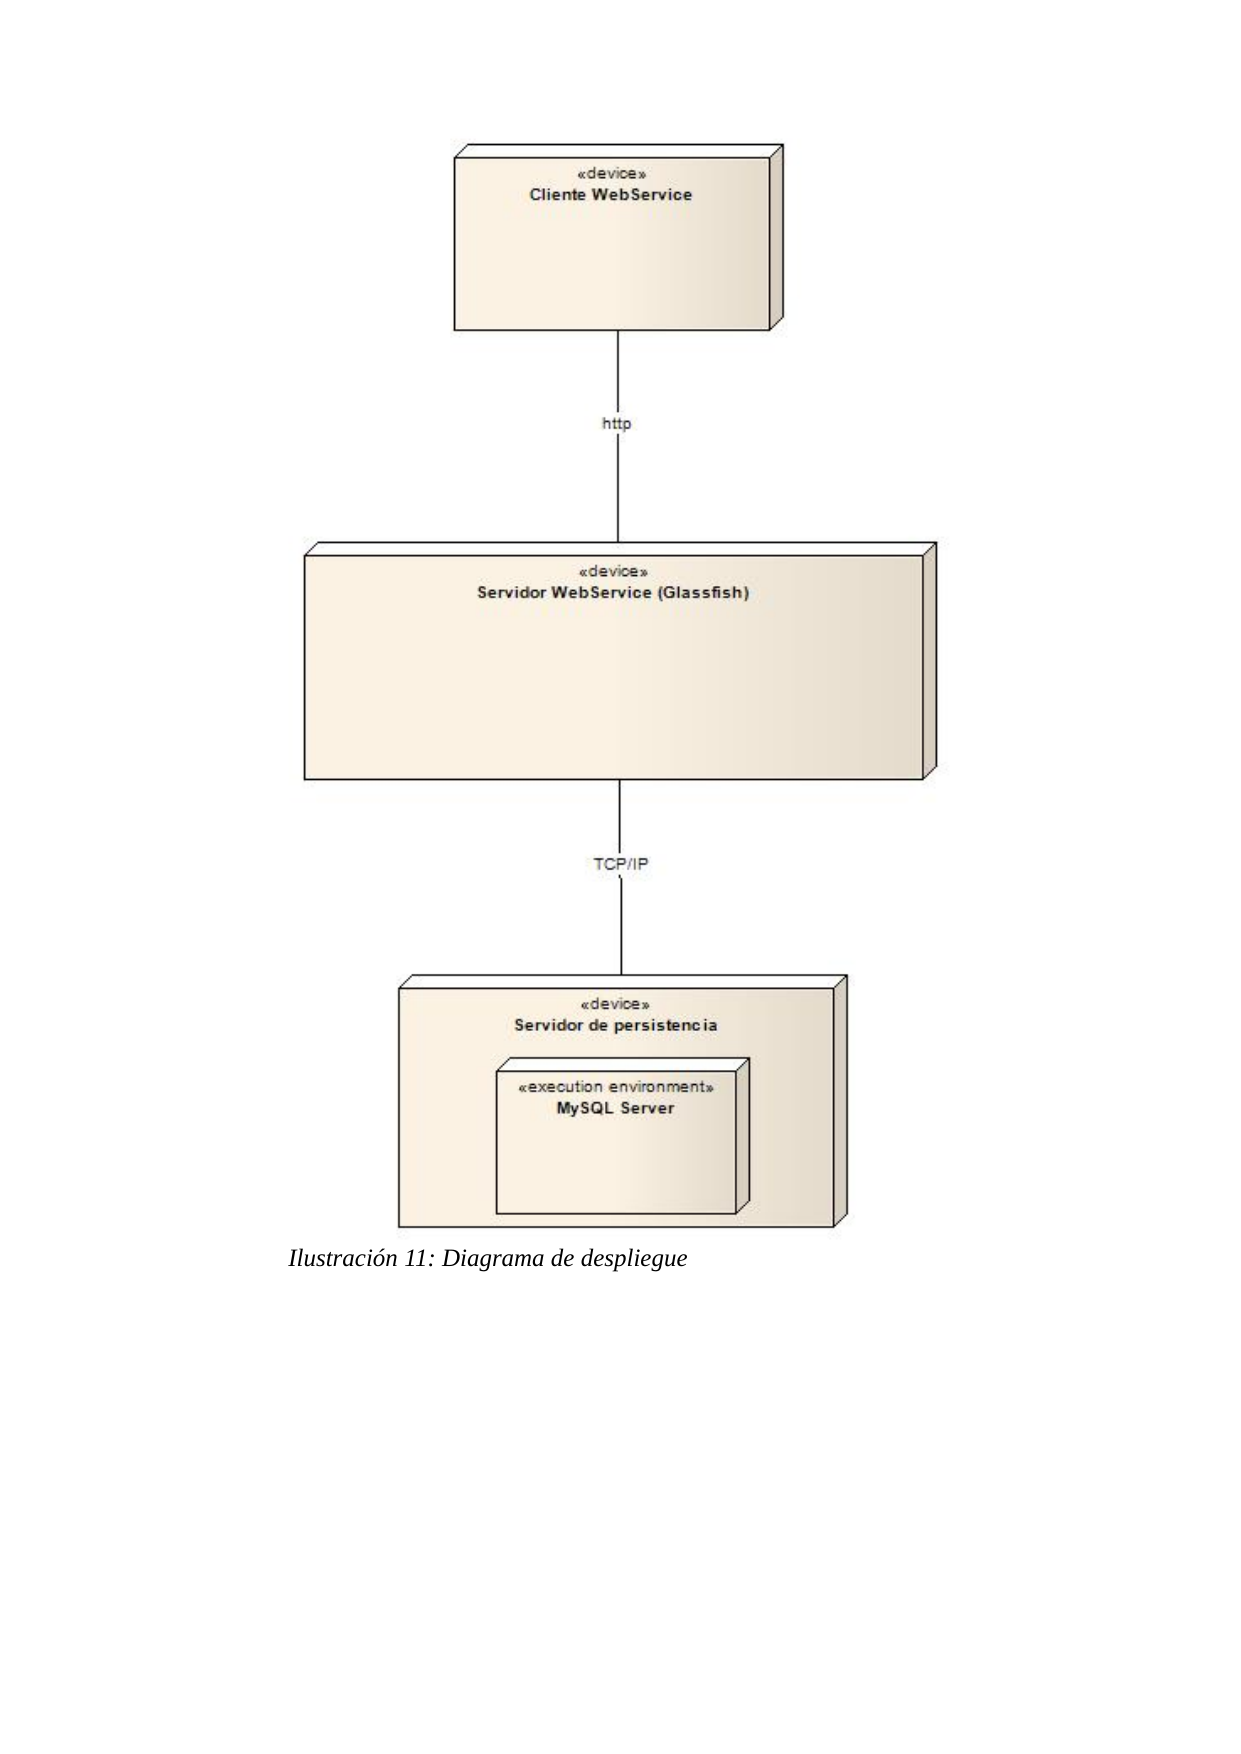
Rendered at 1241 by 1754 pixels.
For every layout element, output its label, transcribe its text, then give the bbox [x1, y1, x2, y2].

picture [288, 130, 953, 1243]
text Ilustración 11: Diagrama de despliegue [288, 1243, 952, 1271]
